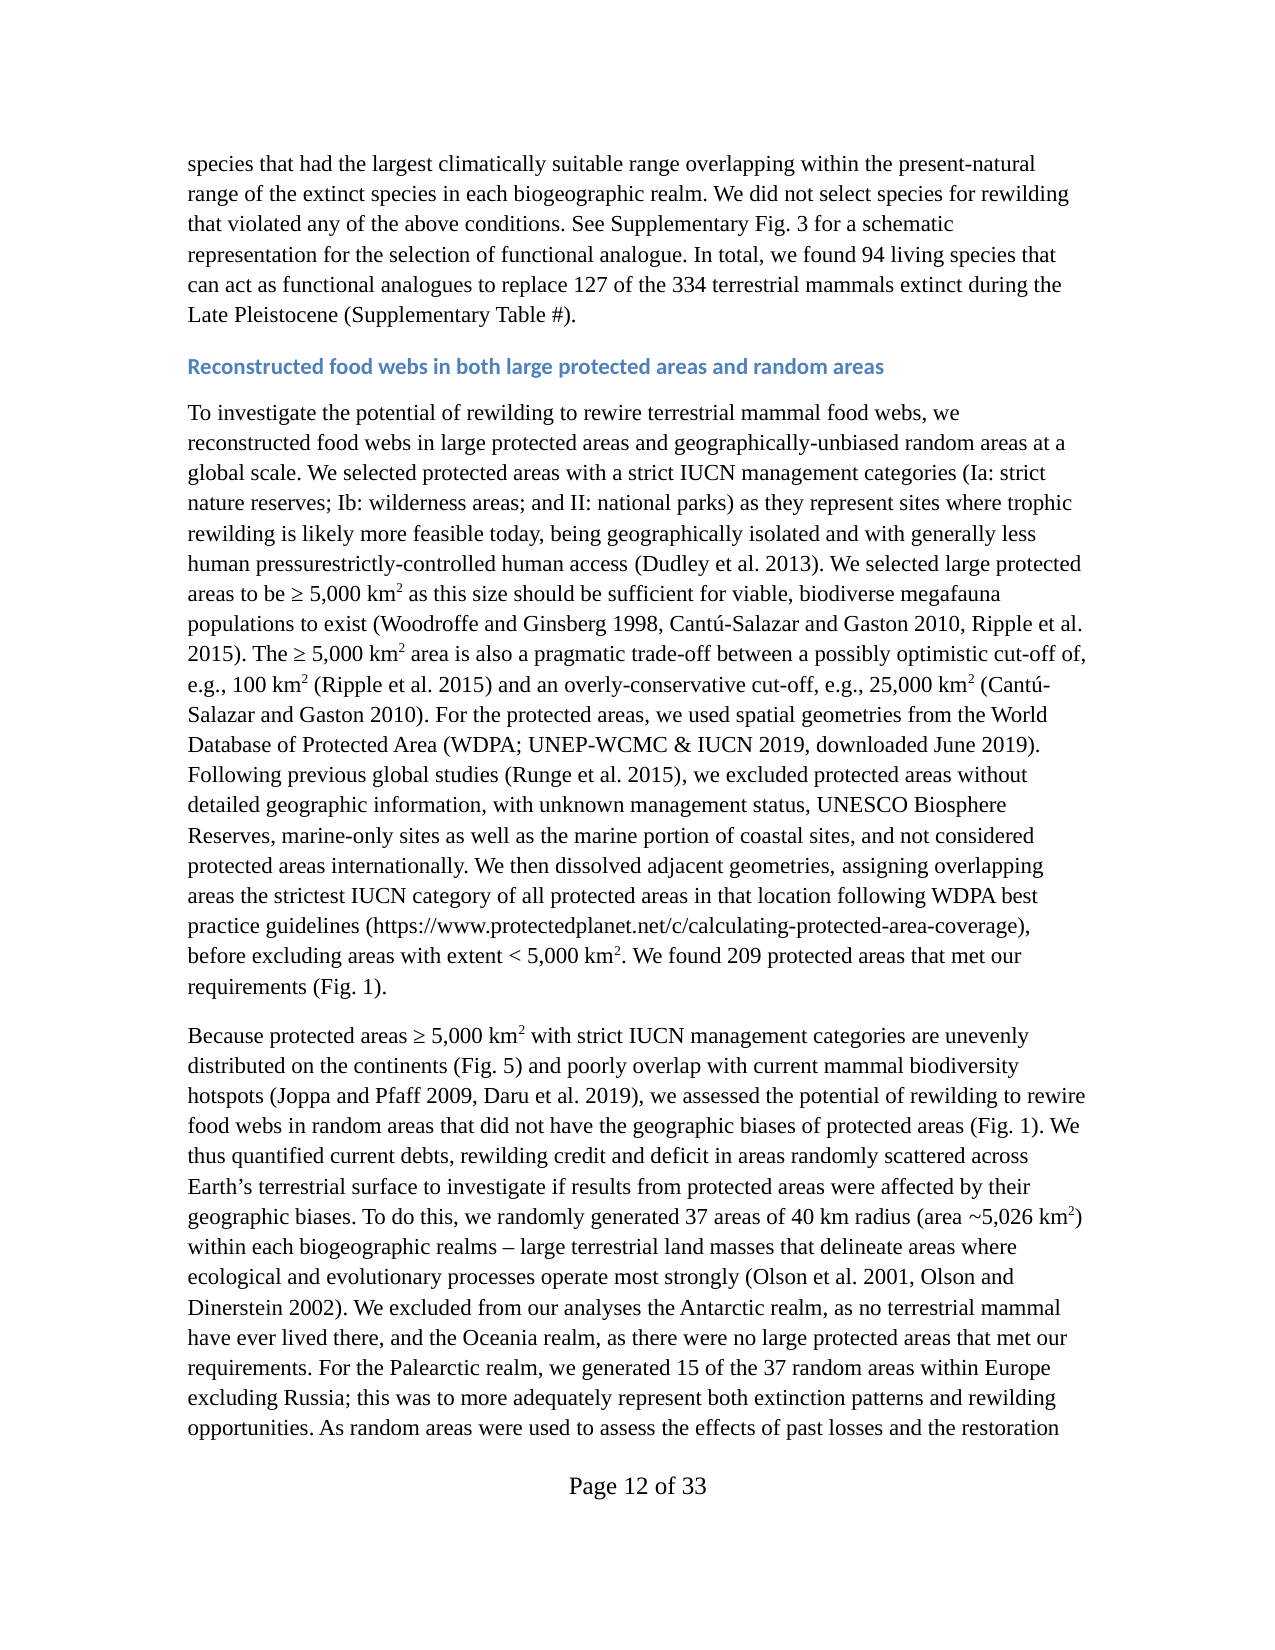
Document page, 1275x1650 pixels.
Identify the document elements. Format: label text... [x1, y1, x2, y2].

text To investigate the potential of rewilding to rewire terrestrial mammal food webs, we reconstructed food webs in large protected areas and geographically-unbiased random areas at a global scale. We selected protected areas with a strict IUCN management categories (Ia: strict nature reserves; Ib: wilderness areas; and II: national parks) as they represent sites where trophic rewilding is likely more feasible today, being geographically isolated and with generally less human pressurestrictly-controlled human access (Dudley et al. 2013). We selected large protected areas to be ≥ 5,000 km2 as this size should be sufficient for viable, biodiverse megafauna populations to exist (Woodroffe and Ginsberg 1998, Cantú-Salazar and Gaston 2010, Ripple et al. 2015)⁠. The ≥ 5,000 km2 area is also a pragmatic trade-off between a possibly optimistic cut-off of, e.g., 100 km2 (Ripple et al. 2015⁠) and an overly-conservative cut-off, e.g., 25,000 km2 (Cantú-Salazar and Gaston 2010)⁠. For the protected areas, we used spatial geometries from the World Database of Protected Area (WDPA; UNEP-WCMC & IUCN 2019, downloaded June 2019). Following previous global studies (Runge et al. 2015)⁠, we excluded protected areas without detailed geographic information, with unknown management status, UNESCO Biosphere Reserves, marine-only sites as well as the marine portion of coastal sites, and not considered protected areas internationally. We then dissolved adjacent geometries, assigning overlapping areas the strictest IUCN category of all protected areas in that location following WDPA best practice guidelines (https://www.protectedplanet.net/c/calculating-protected-area-coverage), before excluding areas with extent < 5,000 km2. We found 209 protected areas that met our requirements (Fig. 1). [187, 399, 1087, 999]
text species that had the largest climatically suitable range overlapping within the present-natural range of the extinct species in each biogeographic realm. We did not select species for rewilding that violated any of the above conditions. See Supplementary Fig. 3 for a schematic representation for the selection of functional analogue. In total, we found 94 living species that can act as functional analogues to replace 127 of the 334 terrestrial mammals extinct during the Late Pleistocene (Supplementary Table #). [187, 150, 1087, 327]
subtitle Reconstructed food webs in both large protected areas and random areas [187, 352, 1087, 380]
text Because protected areas ≥ 5,000 km2 with strict IUCN management categories are unevenly distributed on the continents (Fig. 5) and poorly overlap with current mammal biodiversity hotspots (Joppa and Pfaff 2009, Daru et al. 2019), we assessed the potential of rewilding to rewire food webs in random areas that did not have the geographic biases of protected areas (Fig. 1). We thus quantified current debts, rewilding credit and deficit in areas randomly scattered across Earth’s terrestrial surface to investigate if results from protected areas were affected by their geographic biases. To do this, we randomly generated 37 areas of 40 km radius (area ~5,026 km2) within each biogeographic realms – large terrestrial land masses that delineate areas where ecological and evolutionary processes operate most strongly (Olson et al. 2001, Olson and Dinerstein 2002)⁠. We excluded from our analyses the Antarctic realm, as no terrestrial mammal have ever lived there, and the Oceania realm, as there were no large protected areas that met our requirements. For the Palearctic realm, we generated 15 of the 37 random areas within Europe excluding Russia; this was to more adequately represent both extinction patterns and rewilding opportunities. As random areas were used to assess the effects of past losses and the restoration [187, 1022, 1087, 1441]
